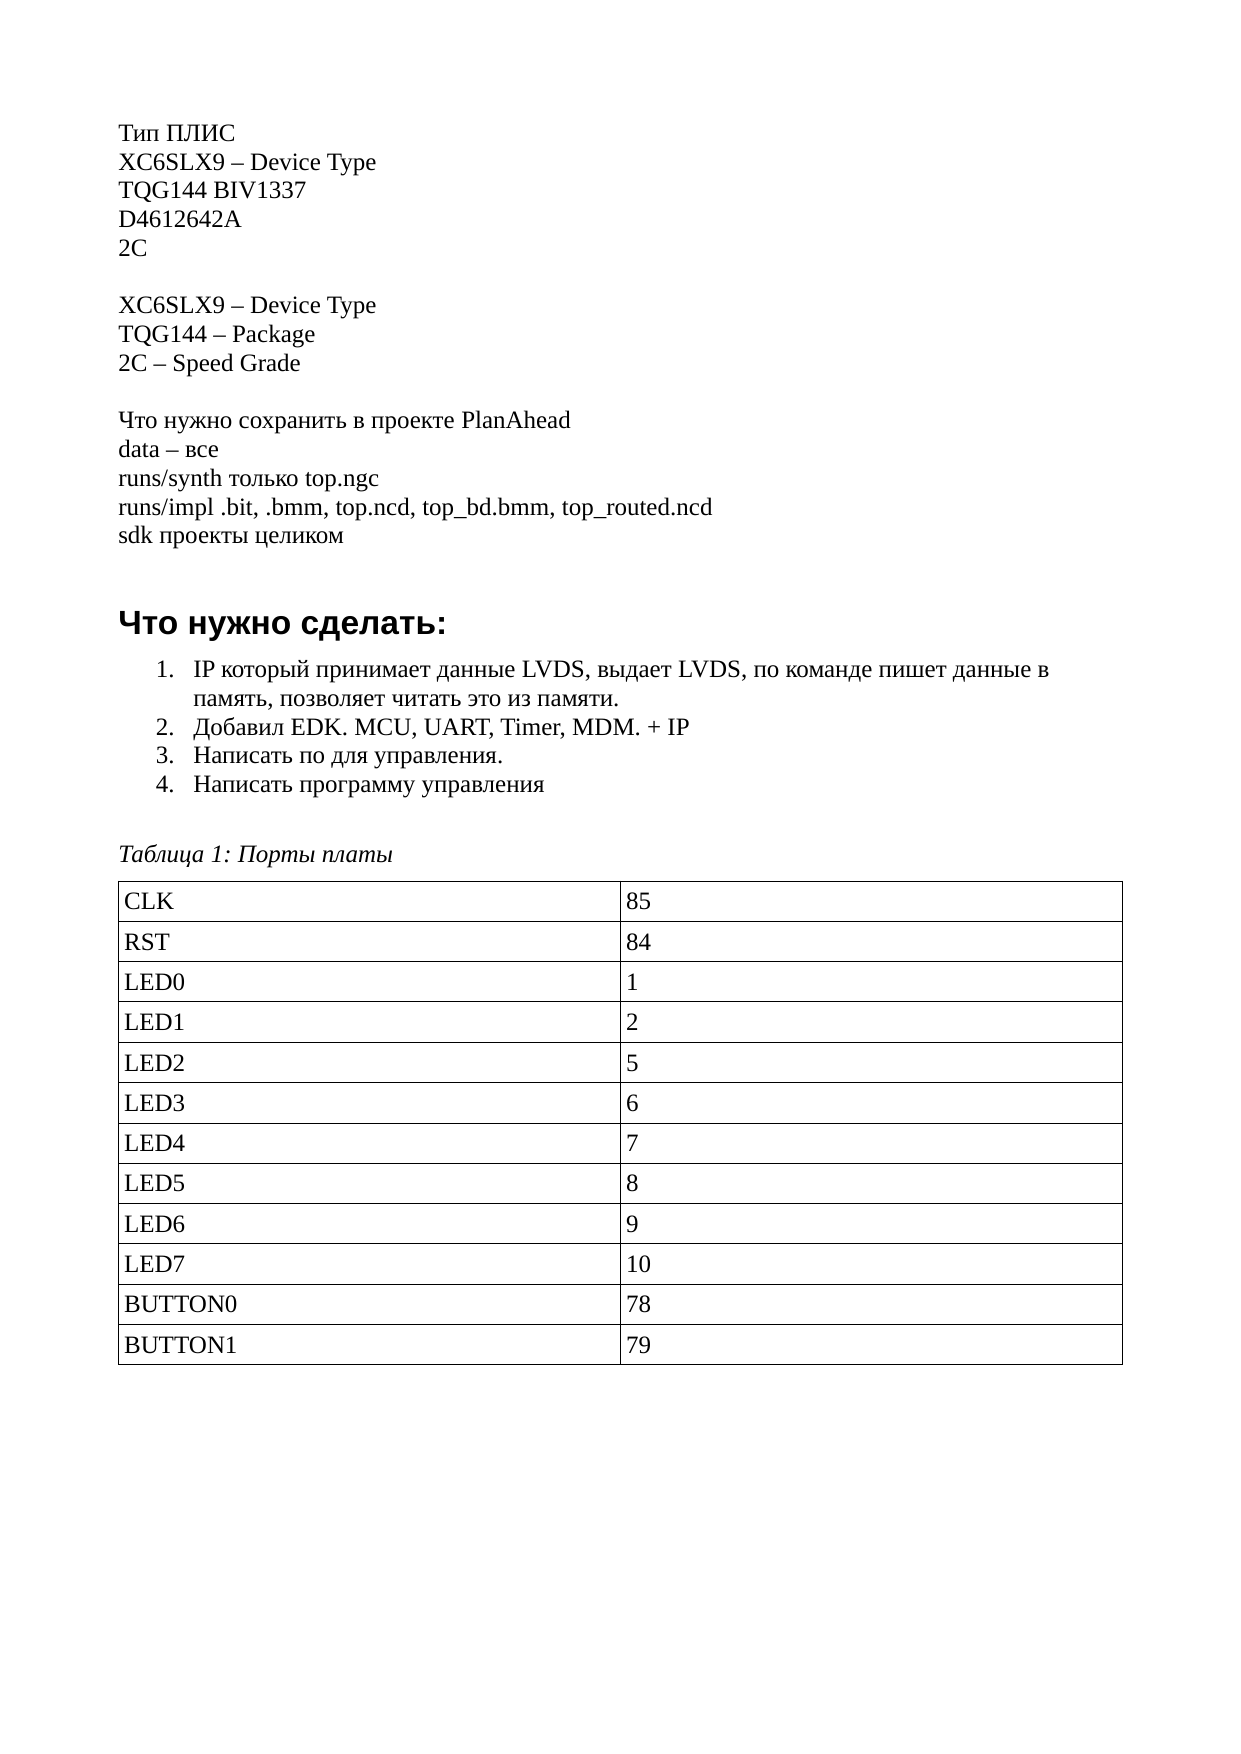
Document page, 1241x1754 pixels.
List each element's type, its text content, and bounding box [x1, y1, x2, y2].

text D4612642A [118, 204, 1122, 233]
table_cell 79 [621, 1325, 1122, 1364]
table_cell 5 [621, 1043, 1122, 1082]
text sdk проекты целиком [118, 521, 1122, 549]
table_cell BUTTON0 [119, 1285, 620, 1324]
text runs/impl .bit, .bmm, top.ncd, top_bd.bmm, top_routed.ncd [118, 492, 1122, 521]
text Что нужно сохранить в проекте PlanAhead [118, 406, 1122, 434]
text data – все [118, 434, 1122, 463]
table_cell 10 [621, 1244, 1122, 1284]
table_header CLK [119, 882, 620, 921]
table_cell LED0 [119, 962, 620, 1001]
list Написать по для управления. [156, 741, 1122, 769]
table_cell LED2 [119, 1043, 620, 1082]
table_cell 9 [621, 1204, 1122, 1243]
list Написать программу управления [156, 769, 1122, 798]
text Тип ПЛИС [118, 118, 1122, 147]
table_cell LED6 [119, 1204, 620, 1243]
text XC6SLX9 – Device Type [118, 147, 1122, 176]
table_cell 6 [621, 1083, 1122, 1122]
text XC6SLX9 – Device Type [118, 291, 1122, 319]
table_cell LED7 [119, 1244, 620, 1284]
text Таблица 1: Порты платы [118, 839, 1122, 868]
table_cell 7 [621, 1124, 1122, 1163]
table_cell 1 [621, 962, 1122, 1001]
table_cell LED1 [119, 1002, 620, 1042]
text 2C – Speed Grade [118, 348, 1122, 377]
table_cell BUTTON1 [119, 1325, 620, 1364]
text runs/synth только top.ngc [118, 463, 1122, 492]
table_cell LED5 [119, 1164, 620, 1203]
table_cell 2 [621, 1002, 1122, 1042]
text TQG144 BIV1337 [118, 176, 1122, 204]
text TQG144 – Package [118, 319, 1122, 348]
table_cell 78 [621, 1285, 1122, 1324]
list Добавил EDK. MCU, UART, Timer, MDM. + IP [156, 712, 1122, 741]
table_cell LED3 [119, 1083, 620, 1122]
table_header 85 [621, 882, 1122, 921]
subtitle Что нужно сделать: [118, 603, 1122, 642]
table_cell 84 [621, 922, 1122, 961]
text 2C [118, 233, 1122, 262]
table_cell RST [119, 922, 620, 961]
list IP который принимает данные LVDS, выдает LVDS, по команде пишет данные в память, позволяет читать это из памяти. [156, 654, 1122, 712]
table_cell 8 [621, 1164, 1122, 1203]
table_cell LED4 [119, 1124, 620, 1163]
